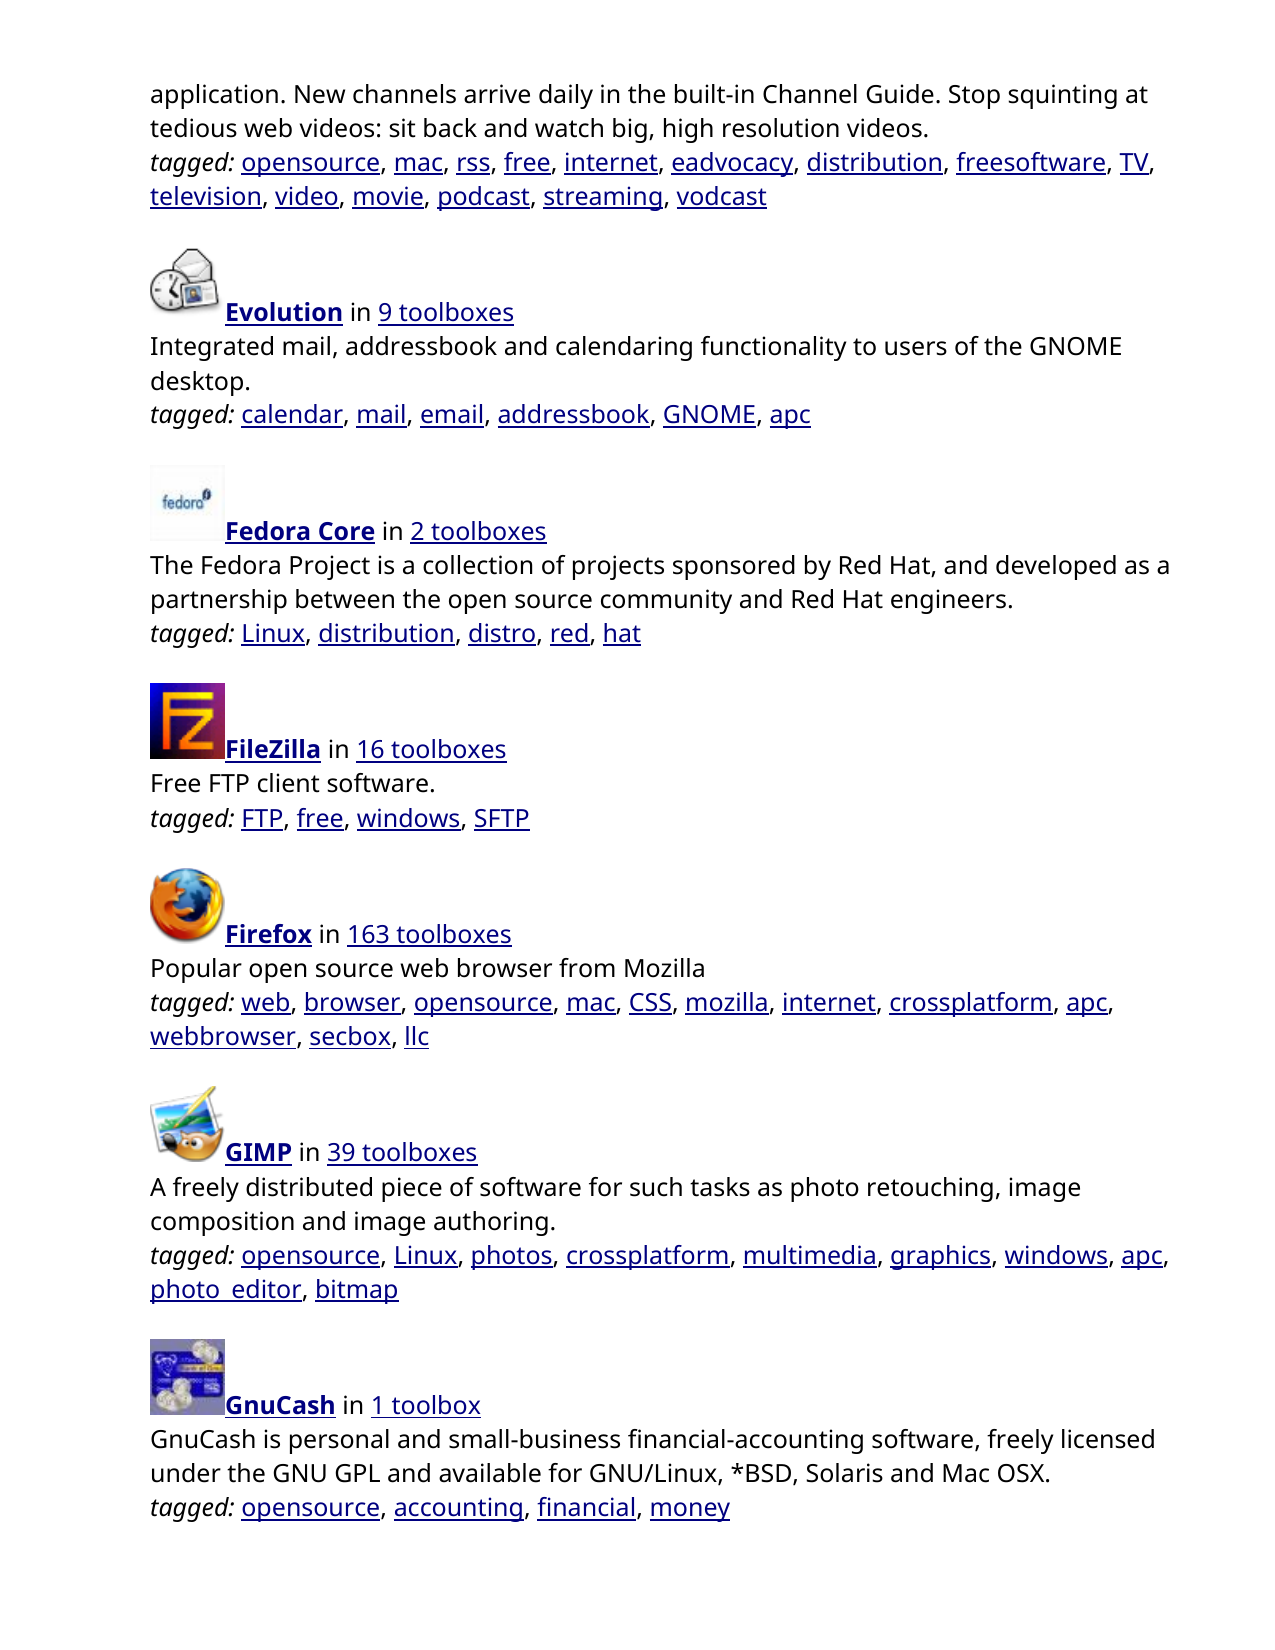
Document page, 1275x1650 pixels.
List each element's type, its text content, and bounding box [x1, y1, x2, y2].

picture [150, 1086, 225, 1162]
picture [150, 246, 225, 322]
picture [150, 1339, 225, 1415]
text tagged: FTP, free, windows, SFTP [150, 800, 1198, 834]
text Fedora Core in 2 toolboxes [150, 465, 1198, 548]
text tagged: opensource, mac, rss, free, internet, eadvocacy, distribution, freesoftware, TV, television, video, movie, podcast, streaming, vodcast [150, 144, 1198, 213]
text Free FTP client software. [150, 766, 1198, 800]
picture [150, 868, 225, 944]
text The Fedora Project is a collection of projects sponsored by Red Hat, and developed as a partnership between the open source community and Red Hat engineers. [150, 548, 1198, 616]
text GnuCash is personal and small-business financial-accounting software, freely licensed under the GNU GPL and available for GNU/Linux, *BSD, Solaris and Mac OSX. [150, 1422, 1198, 1490]
picture [150, 465, 225, 541]
picture [150, 683, 225, 759]
text Integrated mail, addressbook and calendaring functionality to users of the GNOME desktop. [150, 329, 1198, 397]
text tagged: opensource, accounting, financial, money [150, 1490, 1198, 1524]
text tagged: Linux, distribution, distro, red, hat [150, 616, 1198, 650]
text FileZilla in 16 toolboxes [150, 684, 1198, 766]
text Firefox in 163 toolboxes [150, 868, 1198, 951]
text tagged: calendar, mail, email, addressbook, GNOME, apc [150, 397, 1198, 431]
text tagged: web, browser, opensource, mac, CSS, mozilla, internet, crossplatform, apc, webbrowser, secbox, llc [150, 985, 1198, 1053]
text A freely distributed piece of software for such tasks as photo retouching, image composition and image authoring. [150, 1169, 1198, 1237]
text application. New channels arrive daily in the built-in Channel Guide. Stop squinting at tedious web videos: sit back and watch big, high resolution videos. [150, 76, 1198, 144]
text tagged: opensource, Linux, photos, crossplatform, multimedia, graphics, windows, apc, photo_editor, bitmap [150, 1237, 1198, 1305]
text Popular open source web browser from Mozilla [150, 951, 1198, 985]
text Evolution in 9 toolboxes [150, 247, 1198, 329]
text GnuCash in 1 toolbox [150, 1339, 1198, 1422]
text GIMP in 39 toolboxes [150, 1087, 1198, 1169]
